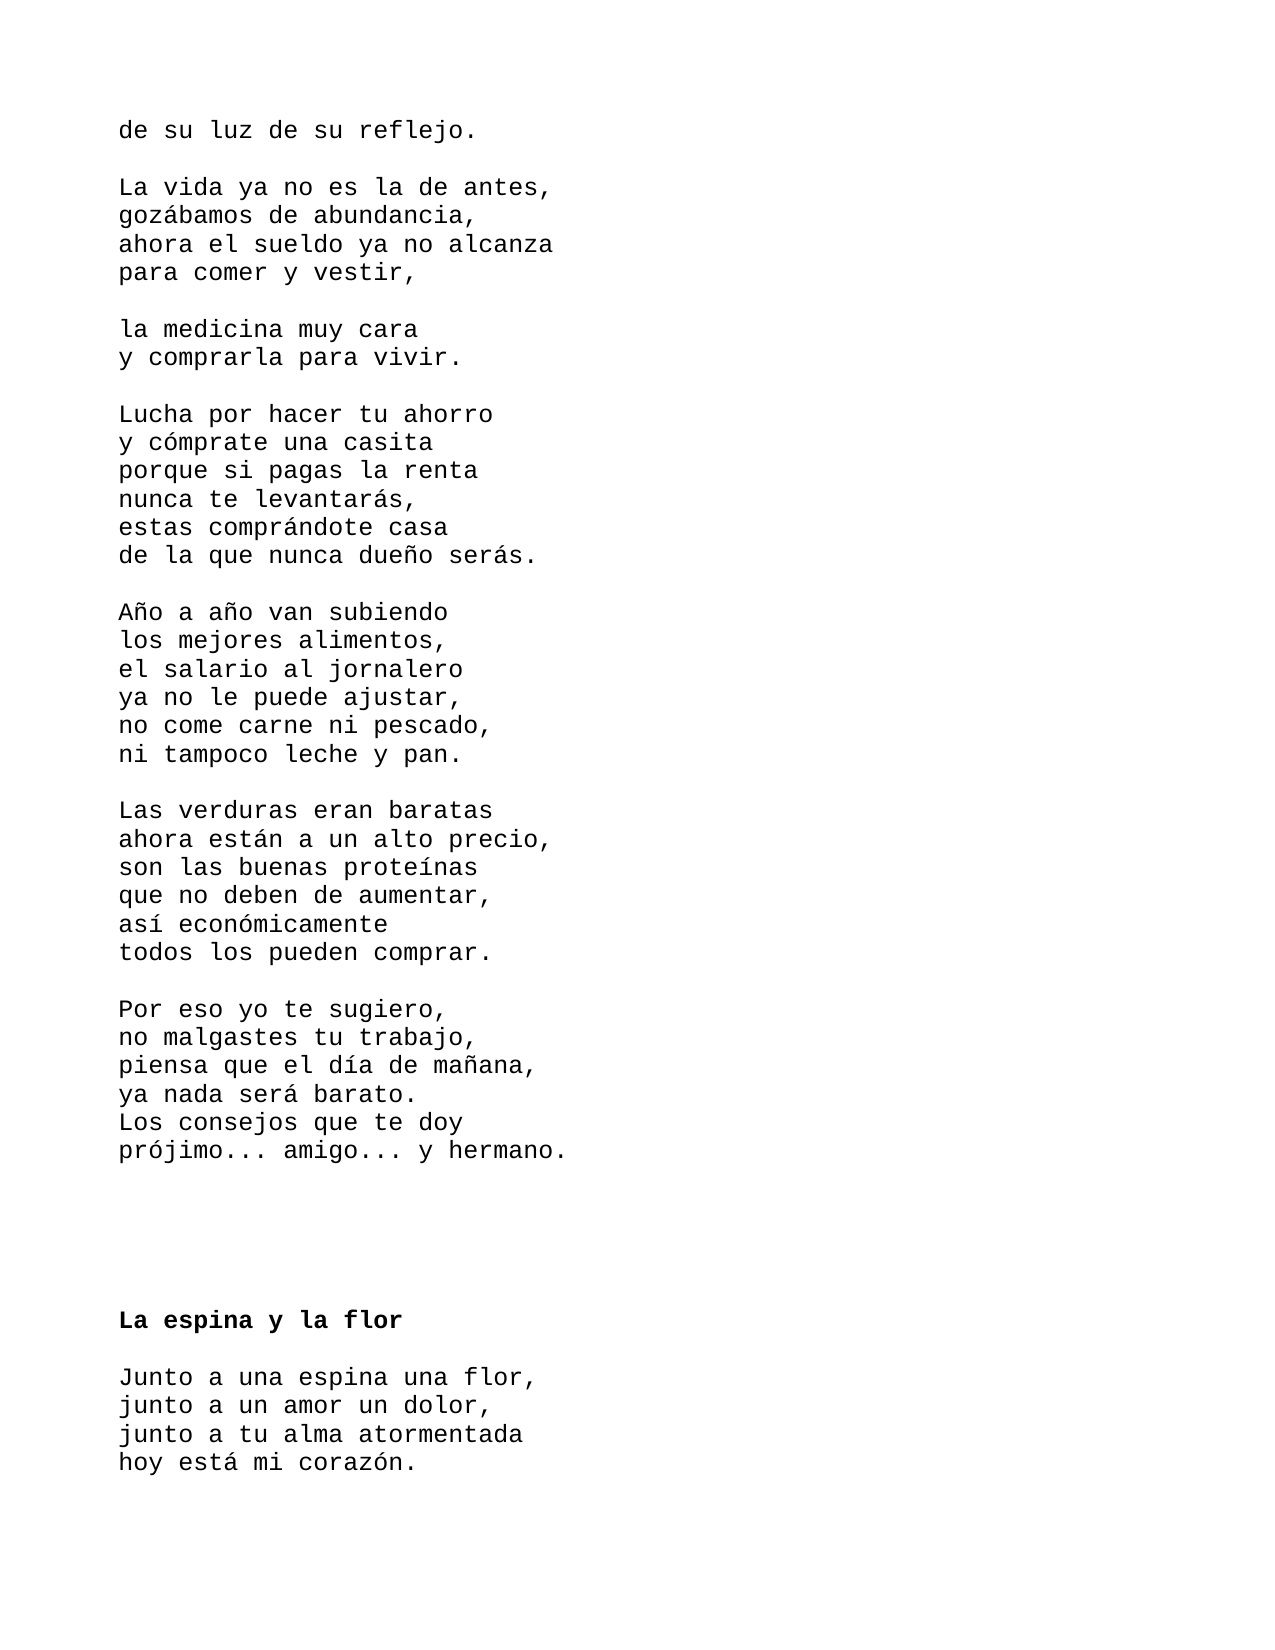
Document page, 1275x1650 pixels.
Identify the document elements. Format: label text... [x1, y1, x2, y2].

text todos los pueden comprar. [118, 940, 1157, 968]
text Los consejos que te doy [118, 1110, 1157, 1138]
text estas comprándote casa [118, 515, 1157, 543]
text Junto a una espina una flor, [118, 1365, 1157, 1393]
text Año a año van subiendo [118, 600, 1157, 628]
text de su luz de su reflejo. [118, 118, 1157, 146]
text los mejores alimentos, [118, 628, 1157, 656]
text ahora están a un alto precio, [118, 826, 1157, 855]
text de la que nunca dueño serás. [118, 543, 1157, 571]
text ni tampoco leche y pan. [118, 741, 1157, 770]
text piensa que el día de mañana, [118, 1053, 1157, 1081]
text y cómprate una casita [118, 430, 1157, 458]
text ahora el sueldo ya no alcanza [118, 231, 1157, 260]
text ya nada será barato. [118, 1081, 1157, 1110]
text La vida ya no es la de antes, [118, 175, 1157, 203]
text que no deben de aumentar, [118, 883, 1157, 911]
text junto a un amor un dolor, [118, 1393, 1157, 1421]
text el salario al jornalero [118, 656, 1157, 685]
text gozábamos de abundancia, [118, 203, 1157, 231]
text ya no le puede ajustar, [118, 685, 1157, 713]
text y comprarla para vivir. [118, 345, 1157, 373]
text Las verduras eran baratas [118, 798, 1157, 826]
text nunca te levantarás, [118, 486, 1157, 515]
text son las buenas proteínas [118, 855, 1157, 883]
text no come carne ni pescado, [118, 713, 1157, 741]
text para comer y vestir, [118, 260, 1157, 288]
text La espina y la flor [118, 1308, 1157, 1336]
text Lucha por hacer tu ahorro [118, 401, 1157, 430]
text porque si pagas la renta [118, 458, 1157, 486]
text la medicina muy cara [118, 316, 1157, 345]
text junto a tu alma atormentada [118, 1421, 1157, 1450]
text prójimo... amigo... y hermano. [118, 1138, 1157, 1166]
text no malgastes tu trabajo, [118, 1025, 1157, 1053]
text hoy está mi corazón. [118, 1450, 1157, 1478]
text así económicamente [118, 911, 1157, 940]
text Por eso yo te sugiero, [118, 996, 1157, 1025]
